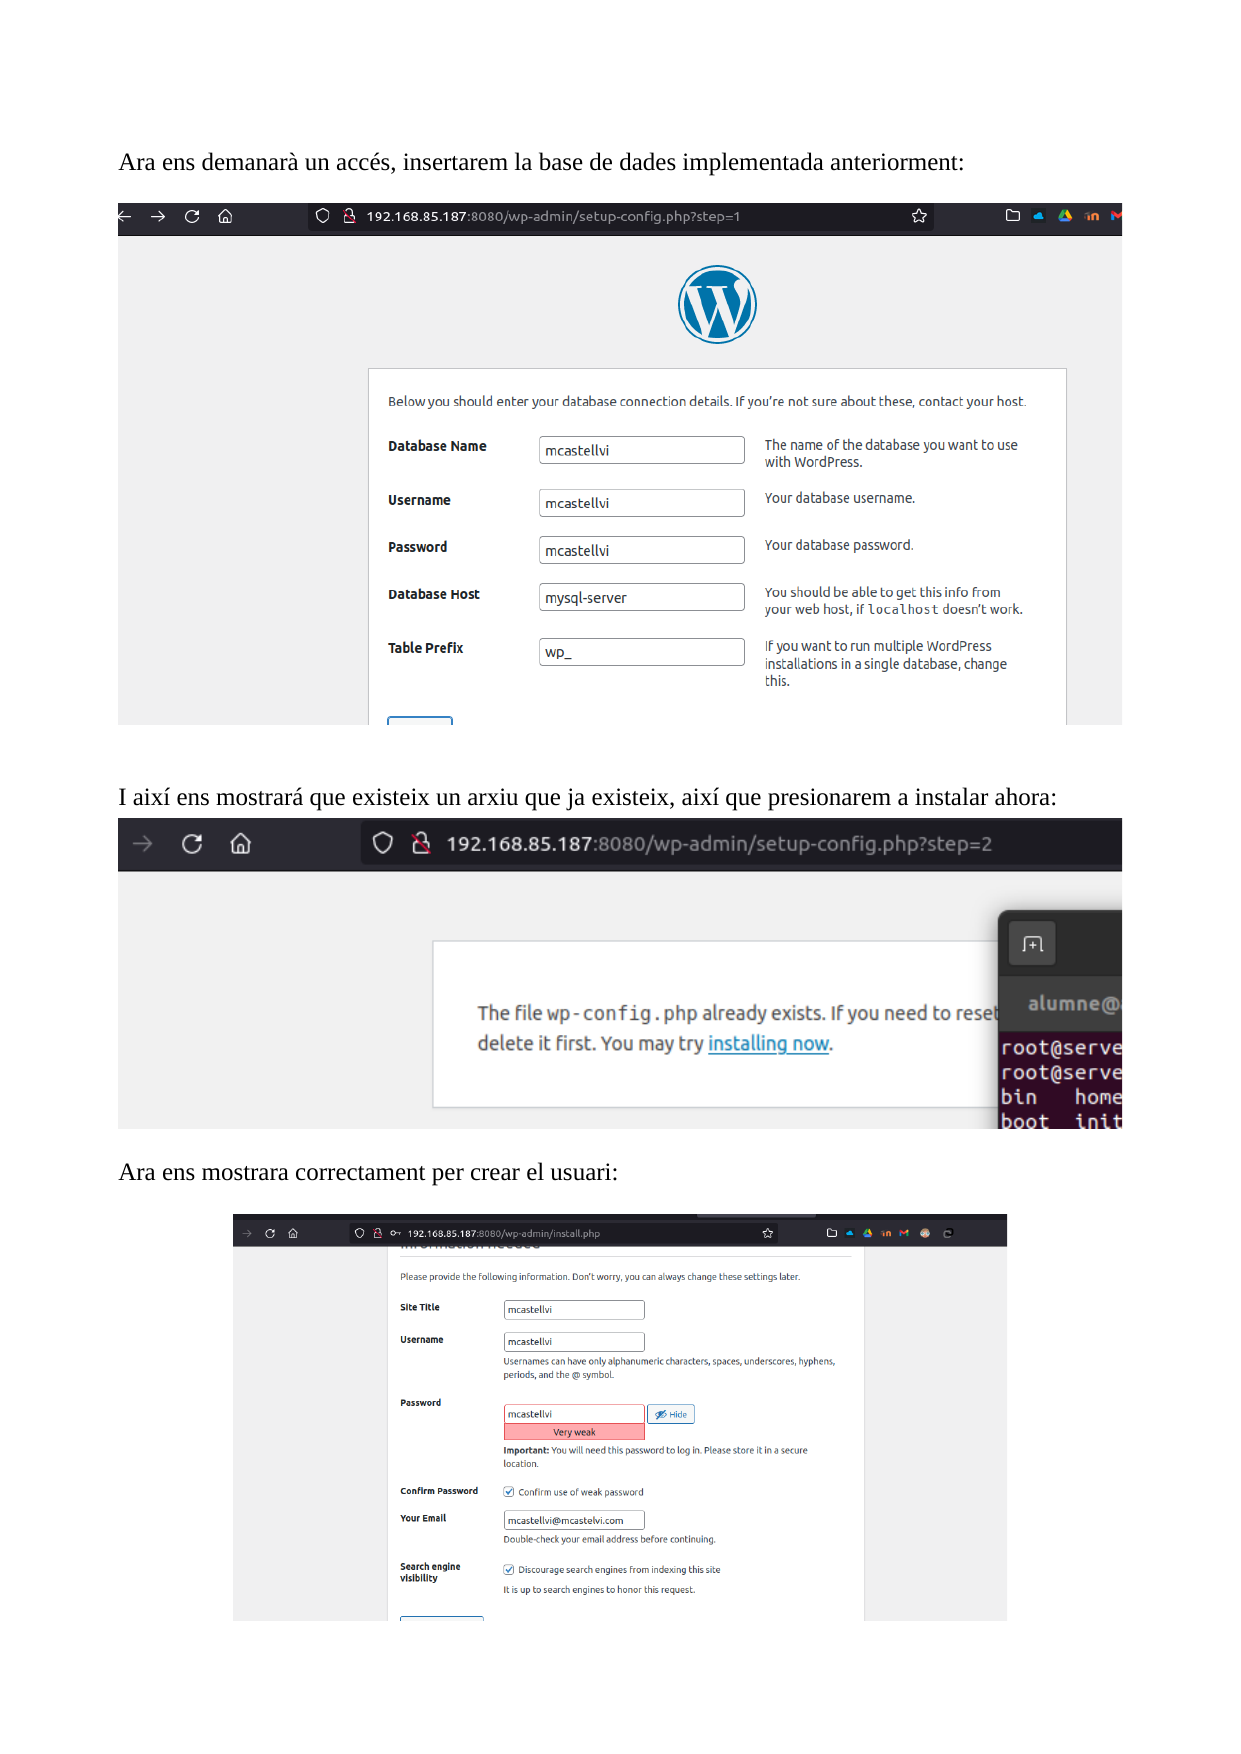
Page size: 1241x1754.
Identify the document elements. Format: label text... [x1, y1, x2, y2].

text Ara ens mostrara correctament per crear el usuari: [118, 1157, 1122, 1186]
text Ara ens demanarà un accés, insertarem la base de dades implementada anteriorment: [118, 147, 1122, 176]
picture [118, 818, 1123, 1129]
text I així ens mostrará que existeix un arxiu que ja existeix, així que presionarem a instalar ahora: [118, 782, 1122, 811]
picture [118, 203, 1123, 725]
picture [233, 1214, 1008, 1621]
